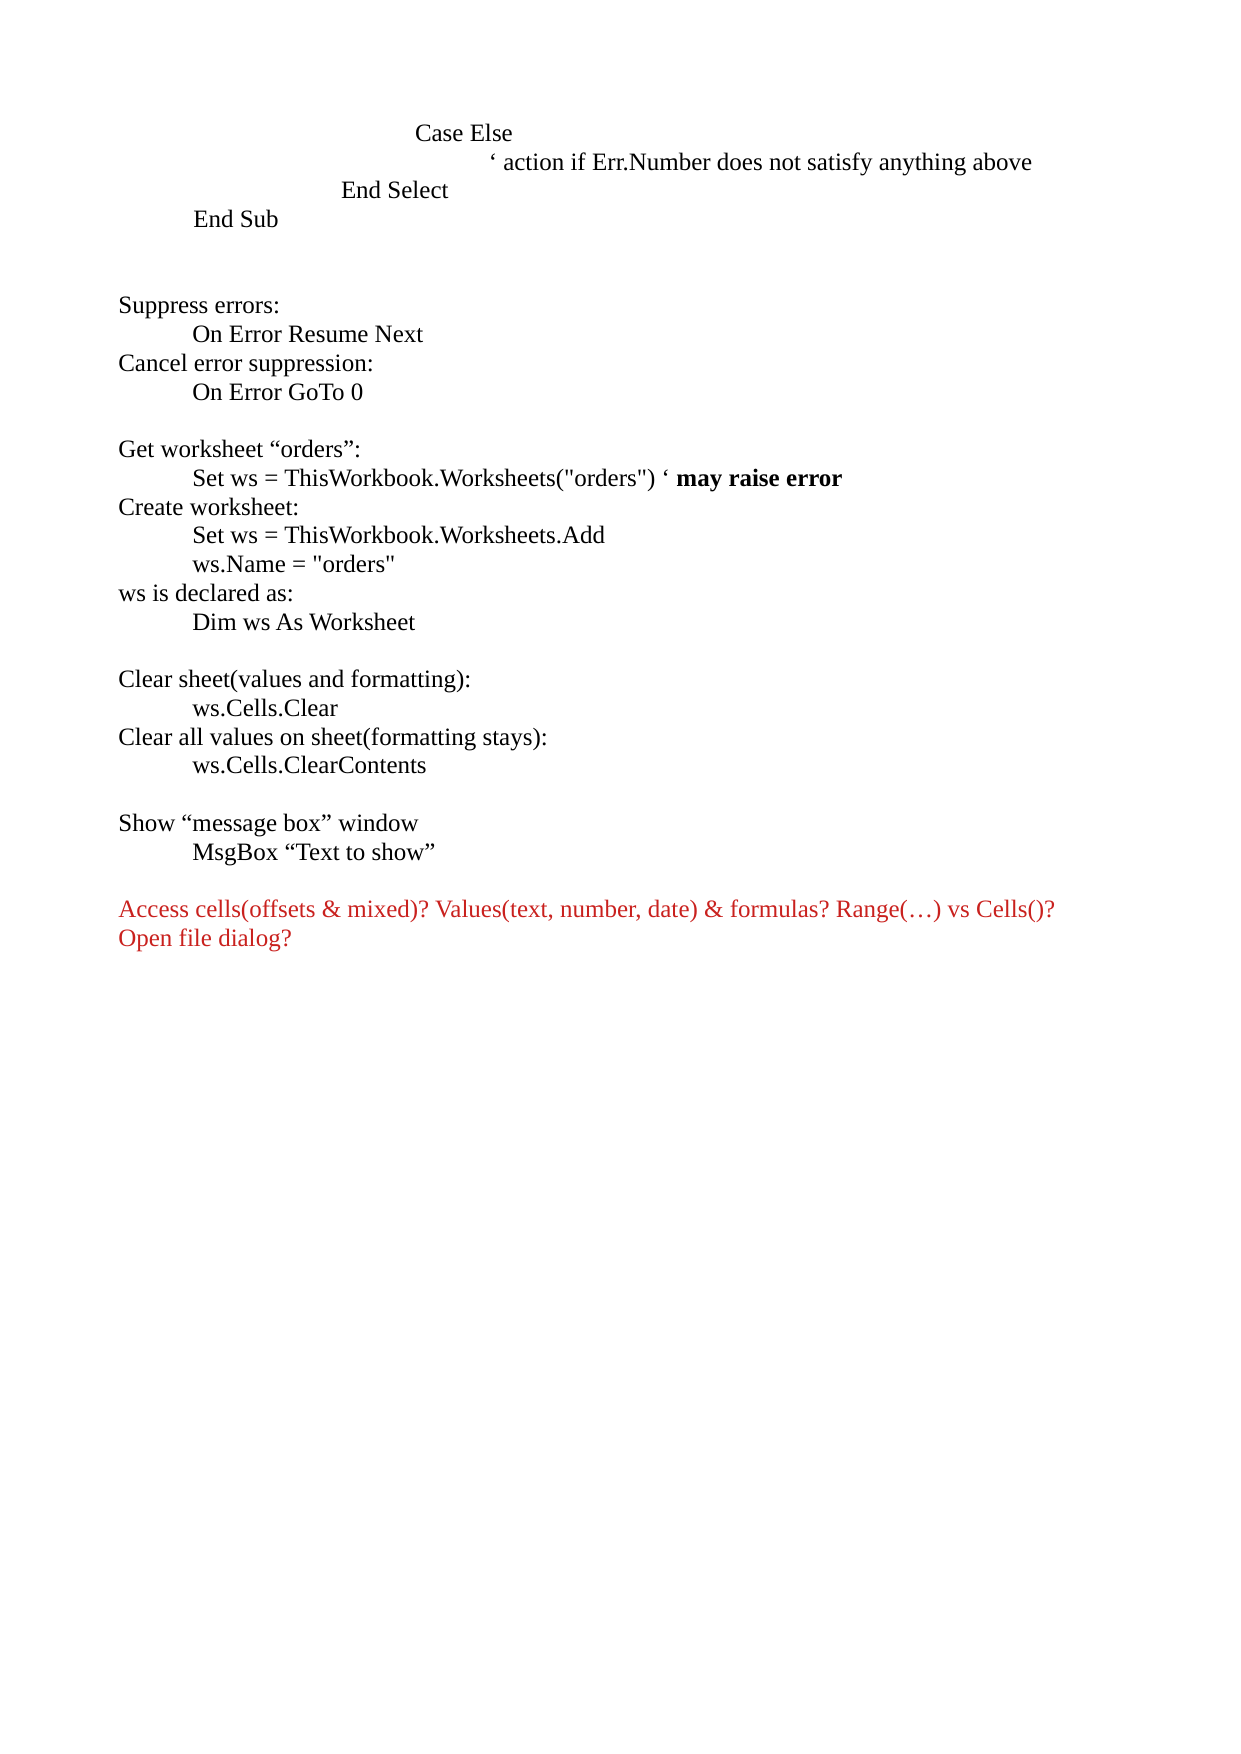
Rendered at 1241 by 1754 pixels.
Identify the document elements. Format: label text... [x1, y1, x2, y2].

text End Select [193, 176, 1122, 204]
text Dim ws As Worksheet [118, 607, 1122, 636]
text Show “message box” window [118, 808, 1122, 837]
text Cancel error suppression: [118, 348, 1122, 377]
text End Sub [193, 204, 1122, 233]
text ‘ action if Err.Number does not satisfy anything above [193, 147, 1122, 176]
text Open file dialog? [118, 923, 1122, 952]
text MsgBox “Text to show” [118, 837, 1122, 866]
text Create worksheet: [118, 492, 1122, 521]
text Suppress errors: [118, 291, 1122, 319]
text ws.Name = "orders" [118, 549, 1122, 578]
text Clear all values on sheet(formatting stays): [118, 722, 1122, 751]
text Clear sheet(values and formatting): [118, 664, 1122, 693]
text On Error Resume Next [118, 319, 1122, 348]
text On Error GoTo 0 [118, 377, 1122, 406]
text Access cells(offsets & mixed)? Values(text, number, date) & formulas? Range(…) vs Cells()? [118, 894, 1122, 923]
text ws is declared as: [118, 578, 1122, 607]
text Set ws = ThisWorkbook.Worksheets("orders") ‘ may raise error [118, 463, 1122, 492]
text ws.Cells.Clear [118, 693, 1122, 722]
text Set ws = ThisWorkbook.Worksheets.Add [118, 521, 1122, 549]
text Get worksheet “orders”: [118, 434, 1122, 463]
text Case Else [193, 118, 1122, 147]
text ws.Cells.ClearContents [118, 751, 1122, 779]
